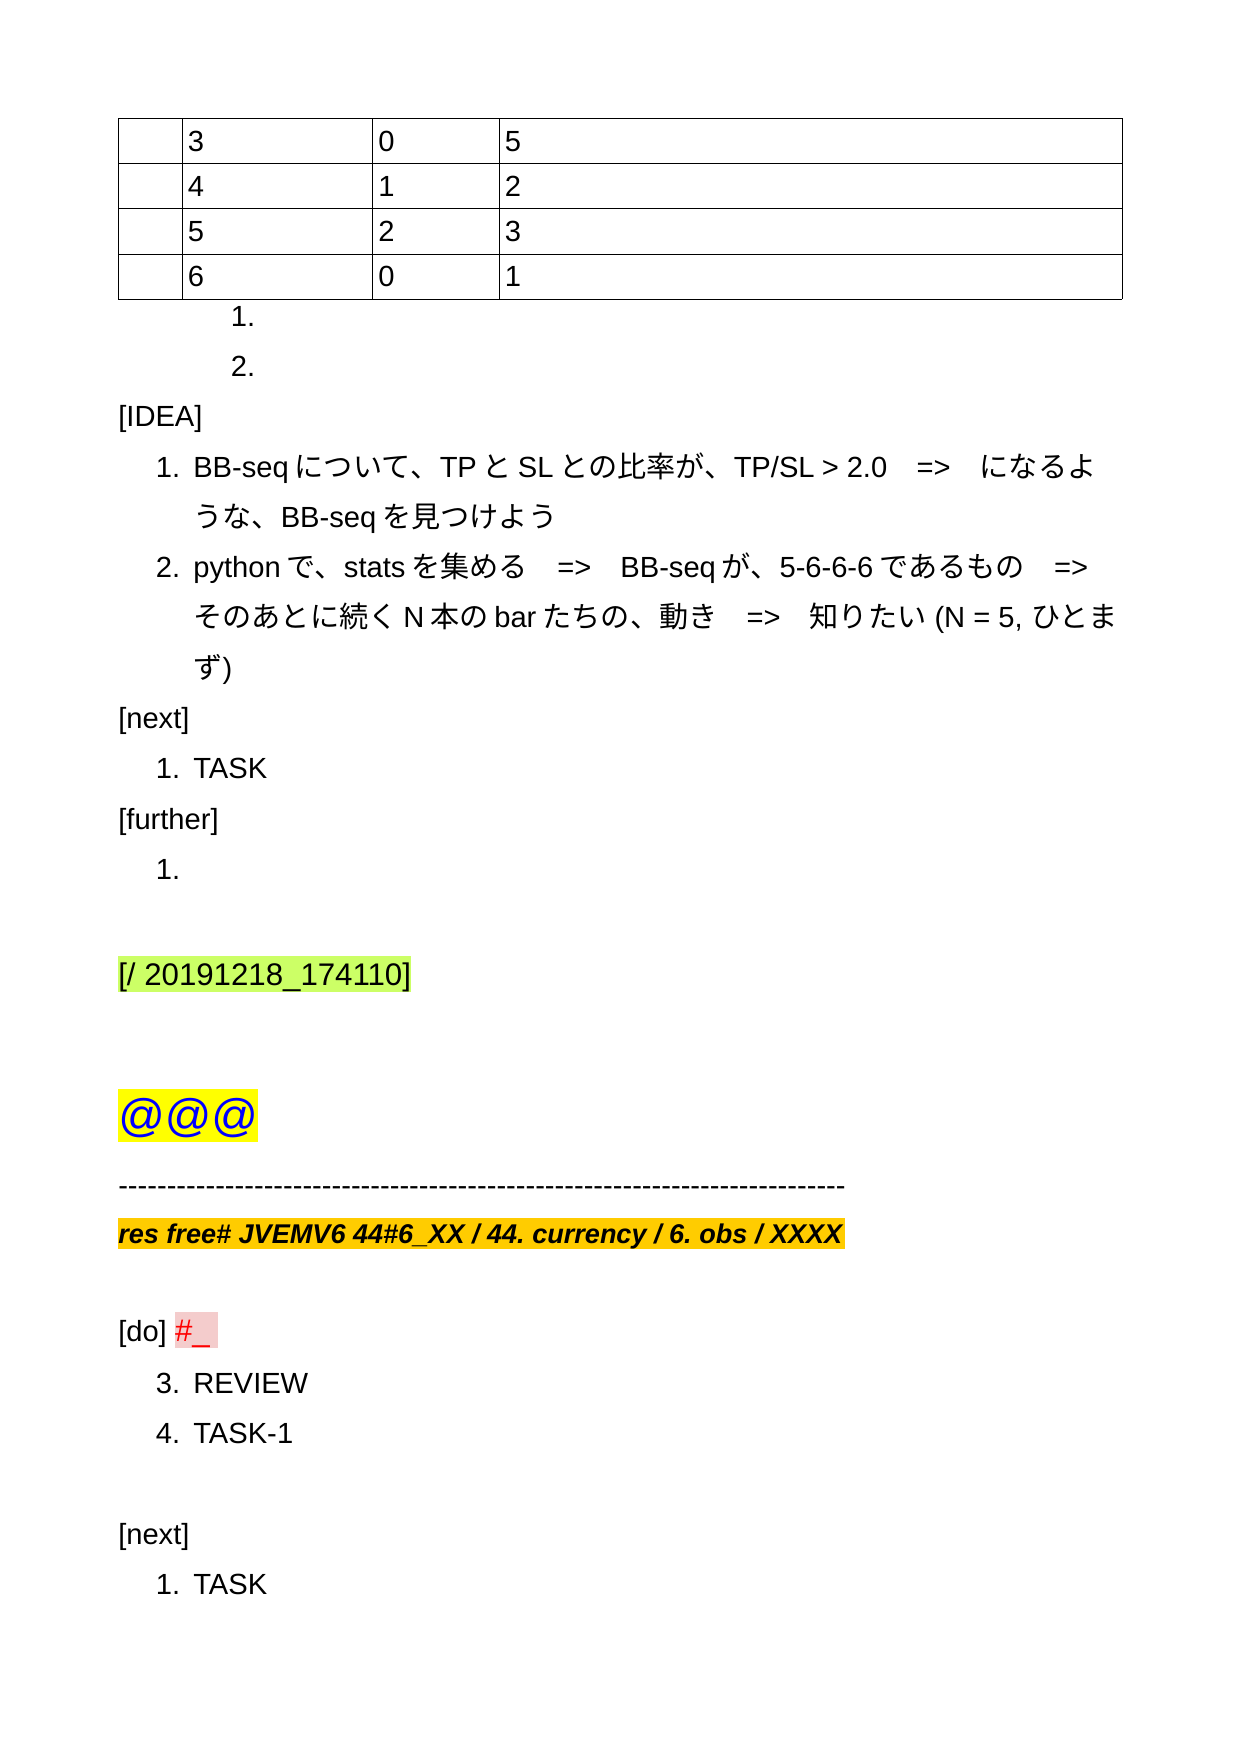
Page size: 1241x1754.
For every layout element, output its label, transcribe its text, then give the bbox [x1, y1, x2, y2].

text [IDEA] [118, 399, 1122, 433]
text [next] [118, 701, 1122, 735]
table_cell 2 [373, 209, 499, 253]
list TASK [156, 751, 1122, 785]
table_cell 4 [183, 164, 372, 208]
text [/ 20191218_174110] [118, 902, 1122, 992]
text --------------------------------------------------------------------------- [118, 1168, 1122, 1202]
table_cell 0 [373, 255, 499, 298]
text [next] [118, 1517, 1122, 1550]
table_cell 3 [500, 209, 1122, 253]
list BB-seqについて、TPとSLとの比率が、TP/SL > 2.0 => になるような、BB-seqを見つけよう [156, 449, 1122, 533]
list TASK-1 [156, 1416, 1122, 1450]
table_cell 6 [183, 255, 372, 298]
list REVIEW [156, 1366, 1122, 1399]
table_cell [119, 255, 182, 298]
list TASK [156, 1567, 1122, 1601]
text [do] #_ [118, 1312, 1122, 1348]
table_cell 2 [500, 164, 1122, 208]
text [further] [118, 802, 1122, 835]
table_cell [119, 209, 182, 253]
table_cell 5 [183, 209, 372, 253]
table_cell 5 [500, 119, 1122, 163]
table_cell 3 [183, 119, 372, 163]
table_cell 1 [500, 255, 1122, 298]
text res free# JVEMV6 44#6_XX / 44. currency / 6. obs / XXXX [118, 1218, 1122, 1249]
table_cell 1 [373, 164, 499, 208]
table_cell [119, 119, 182, 163]
table_cell [119, 164, 182, 208]
text @@@ [118, 1089, 1122, 1142]
list pythonで、statsを集める => BB-seqが、5-6-6-6であるもの => そのあとに続くN本のbarたちの、動き => 知りたい (N = 5, ひとまず) [156, 550, 1122, 684]
table_cell 0 [373, 119, 499, 163]
